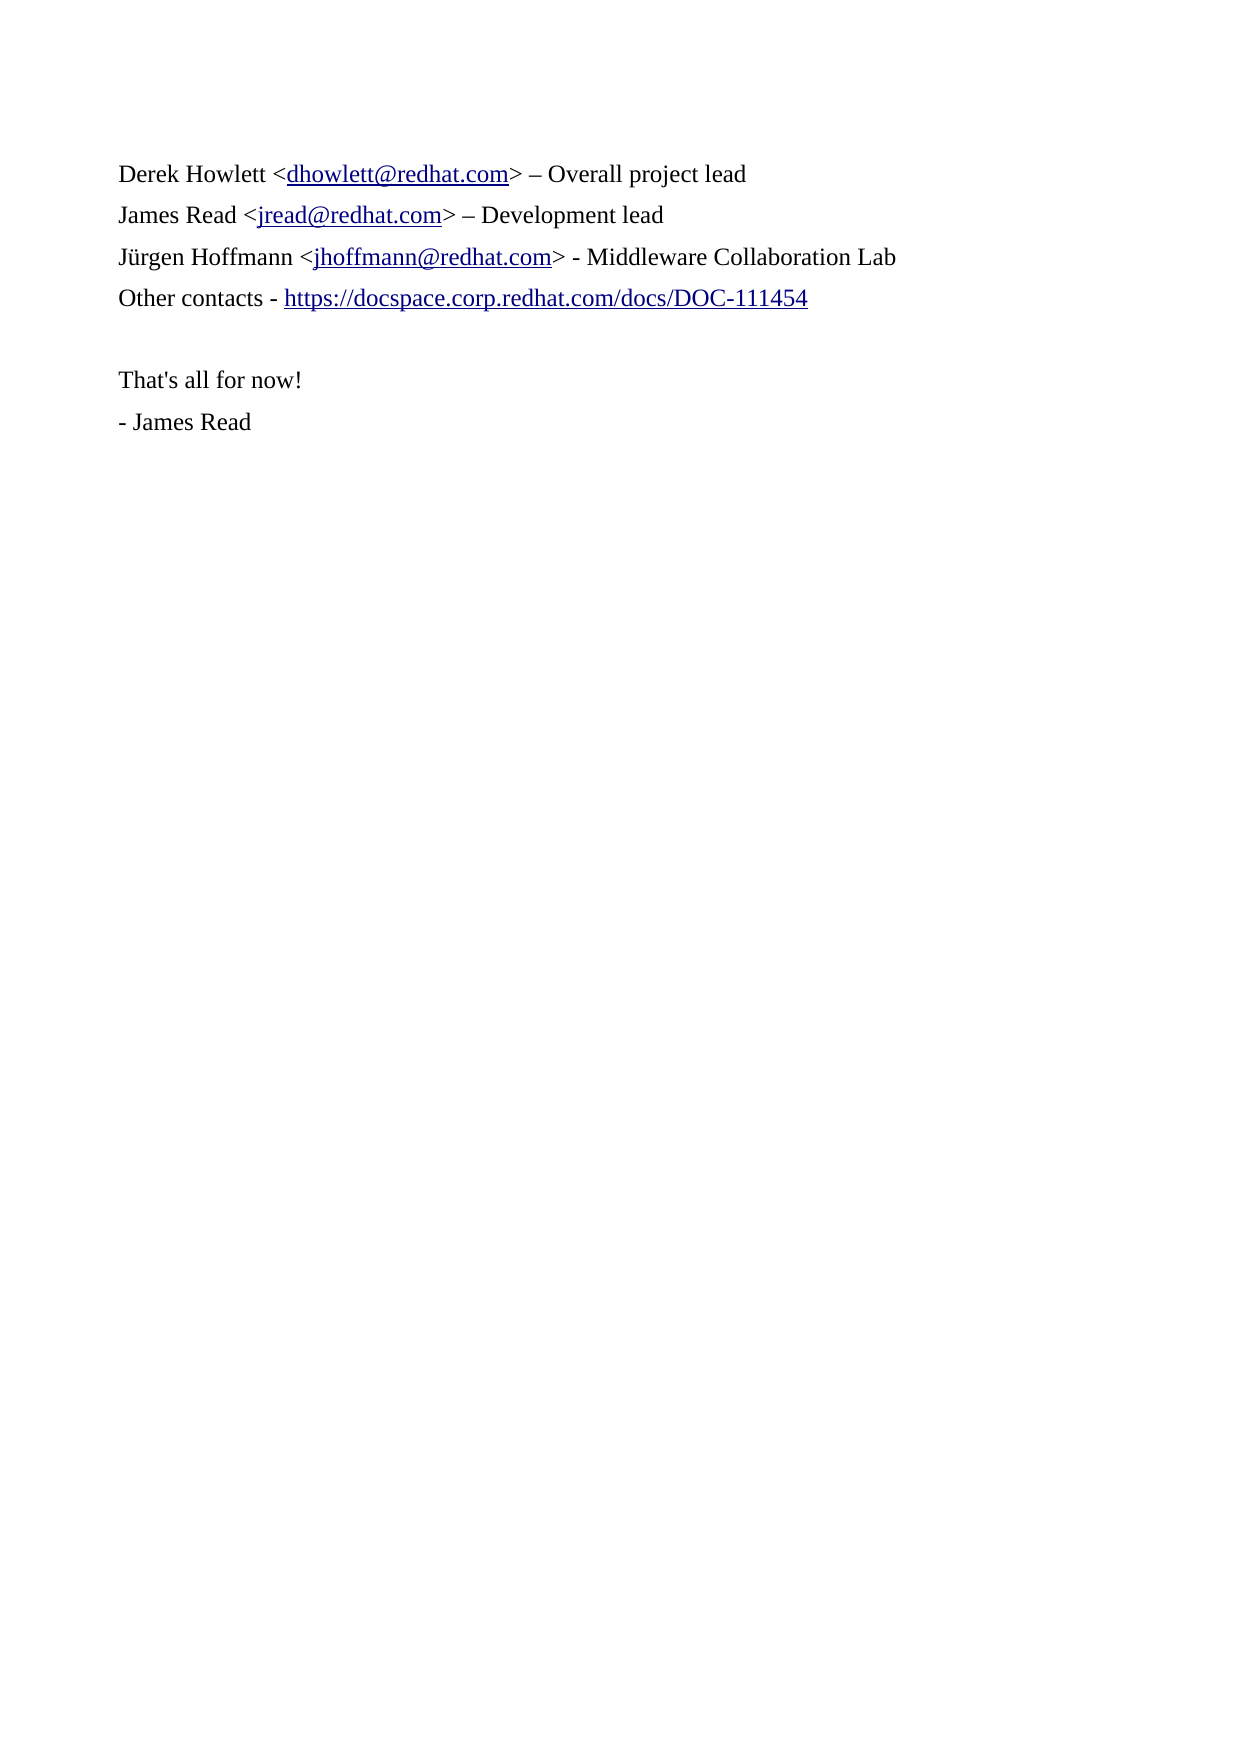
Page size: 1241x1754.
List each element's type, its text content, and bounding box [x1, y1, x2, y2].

text James Read <jread@redhat.com> – Development lead [118, 201, 1122, 229]
text That's all for now! [118, 366, 1122, 394]
text Other contacts - https://docspace.corp.redhat.com/docs/DOC-111454 [118, 283, 1122, 312]
text - James Read [118, 407, 1122, 436]
text Jürgen Hoffmann <jhoffmann@redhat.com> - Middleware Collaboration Lab [118, 242, 1122, 271]
text Derek Howlett <dhowlett@redhat.com> – Overall project lead [118, 159, 1122, 188]
